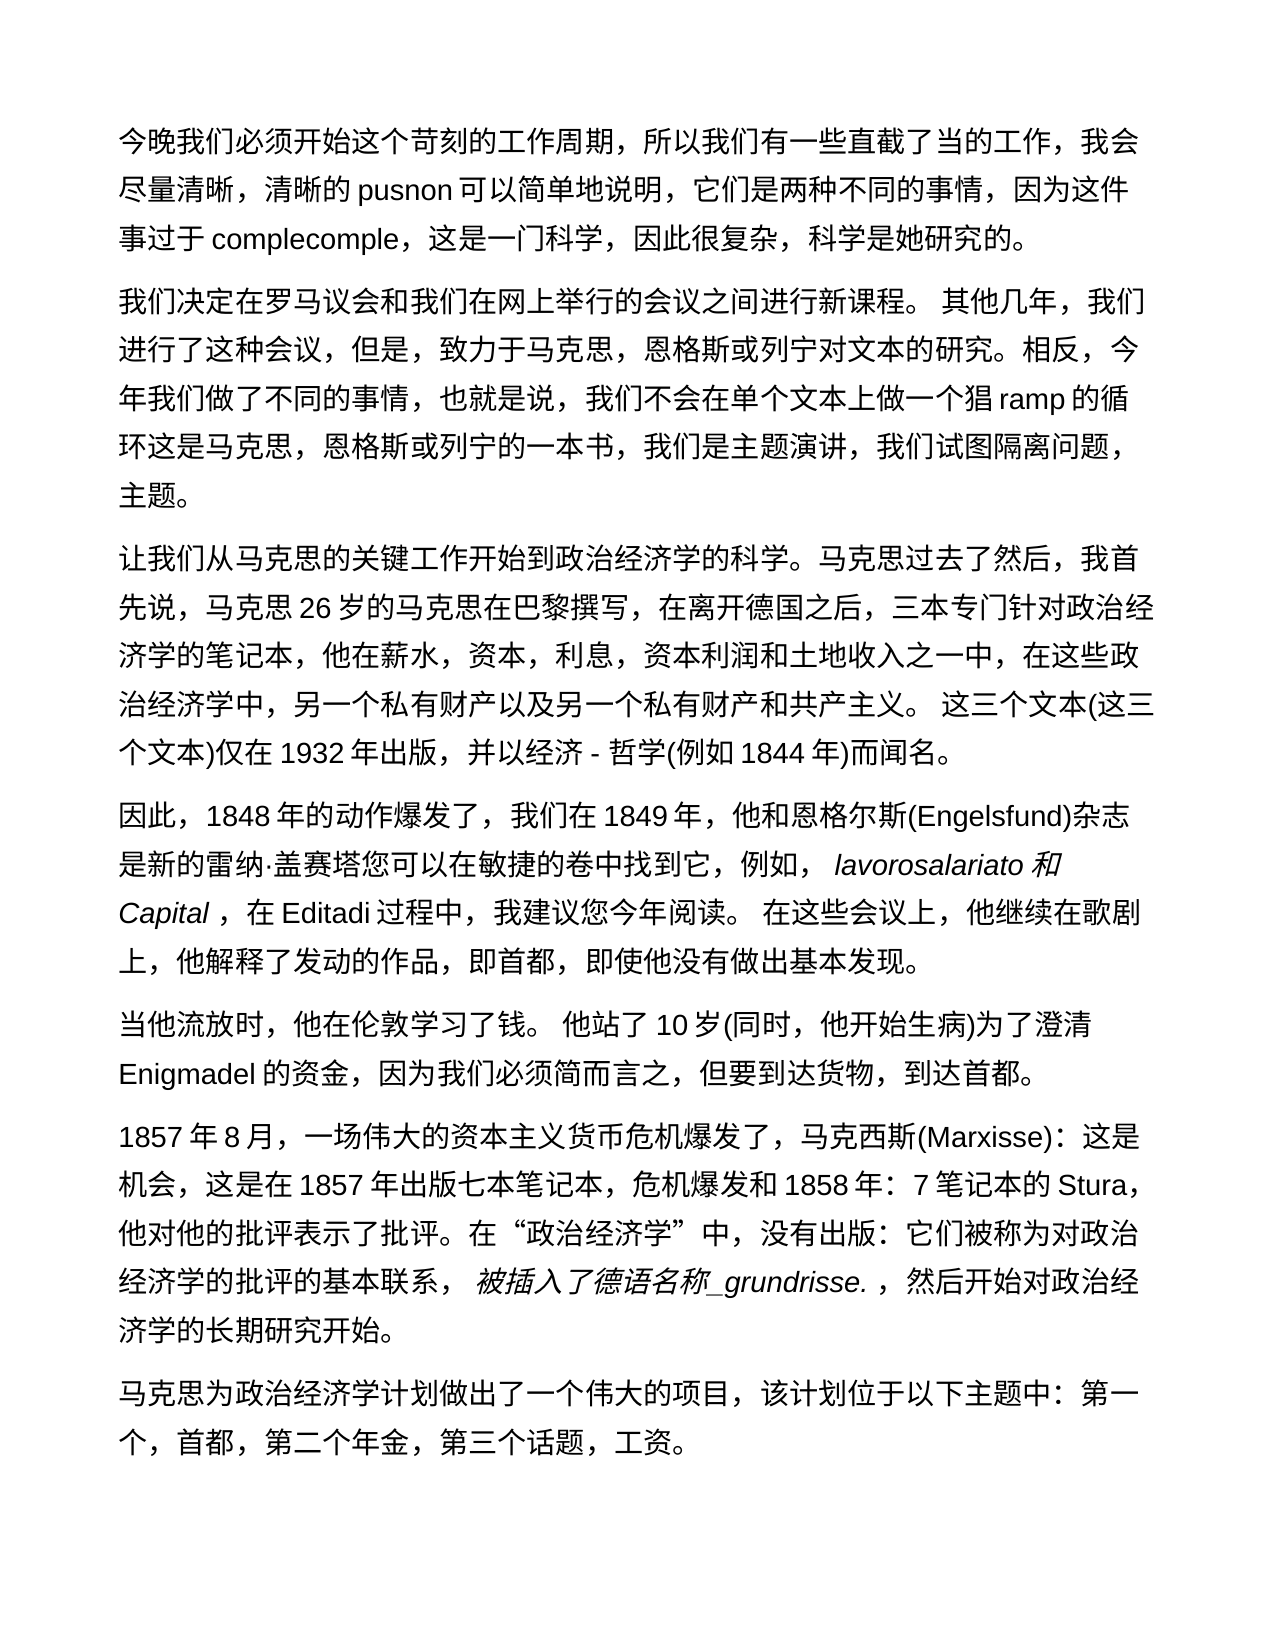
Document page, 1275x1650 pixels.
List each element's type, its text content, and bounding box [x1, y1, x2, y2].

text 马克思为政治经济学计划做出了一个伟大的项目，该计划位于以下主题中：第一个，首都，第二个年金，第三个话题，工资。 [118, 1371, 1157, 1461]
text 因此，1848年的动作爆发了，我们在1849年，他和恩格尔斯(Engelsfund)杂志是新的雷纳·盖赛塔您可以在敏捷的卷中找到它，例如， lavorosalariato和Capital ，在Editadi过程中，我建议您今年阅读。 在这些会议上，他继续在歌剧上，他解释了发动的作品，即首都，即使他没有做出基本发现。 [118, 793, 1157, 981]
text 当他流放时，他在伦敦学习了钱。 他站了10岁(同时，他开始生病)为了澄清Enigmadel的资金，因为我们必须简而言之，但要到达货物，到达首都。 [118, 1002, 1157, 1092]
text 我们决定在罗马议会和我们在网上举行的会议之间进行新课程。 其他几年，我们进行了这种会议，但是，致力于马克思，恩格斯或列宁对文本的研究。相反，今年我们做了不同的事情，也就是说，我们不会在单个文本上做一个猖ramp的循环这是马克思，恩格斯或列宁的一本书，我们是主题演讲，我们试图隔离问题，主题。 [118, 278, 1157, 515]
text 让我们从马克思的关键工作开始到政治经济学的科学。马克思过去了然后，我首先说，马克思26岁的马克思在巴黎撰写，在离开德国之后，三本专门针对政治经济学的笔记本，他在薪水，资本，利息，资本利润和土地收入之一中，在这些政治经济学中，另一个私有财产以及另一个私有财产和共产主义。 这三个文本(这三个文本)仅在1932年出版，并以经济 - 哲学(例如1844年)而闻名。 [118, 536, 1157, 772]
text 今晚我们必须开始这个苛刻的工作周期，所以我们有一些直截了当的工作，我会尽量清晰，清晰的pusnon可以简单地说明，它们是两种不同的事情，因为这件事过于complecomple，这是一门科学，因此很复杂，科学是她研究的。 [118, 118, 1157, 257]
text 1857年8月，一场伟大的资本主义货币危机爆发了，马克西斯(Marxisse)：这是机会，这是在1857年出版七本笔记本，危机爆发和1858年：7笔记本的Stura，他对他的批评表示了批评。在“政治经济学”中，没有出版：它们被称为对政治经济学的批评的基本联系， 被插入了德语名称_grundrisse. ，然后开始对政治经济学的长期研究开始。 [118, 1113, 1157, 1350]
